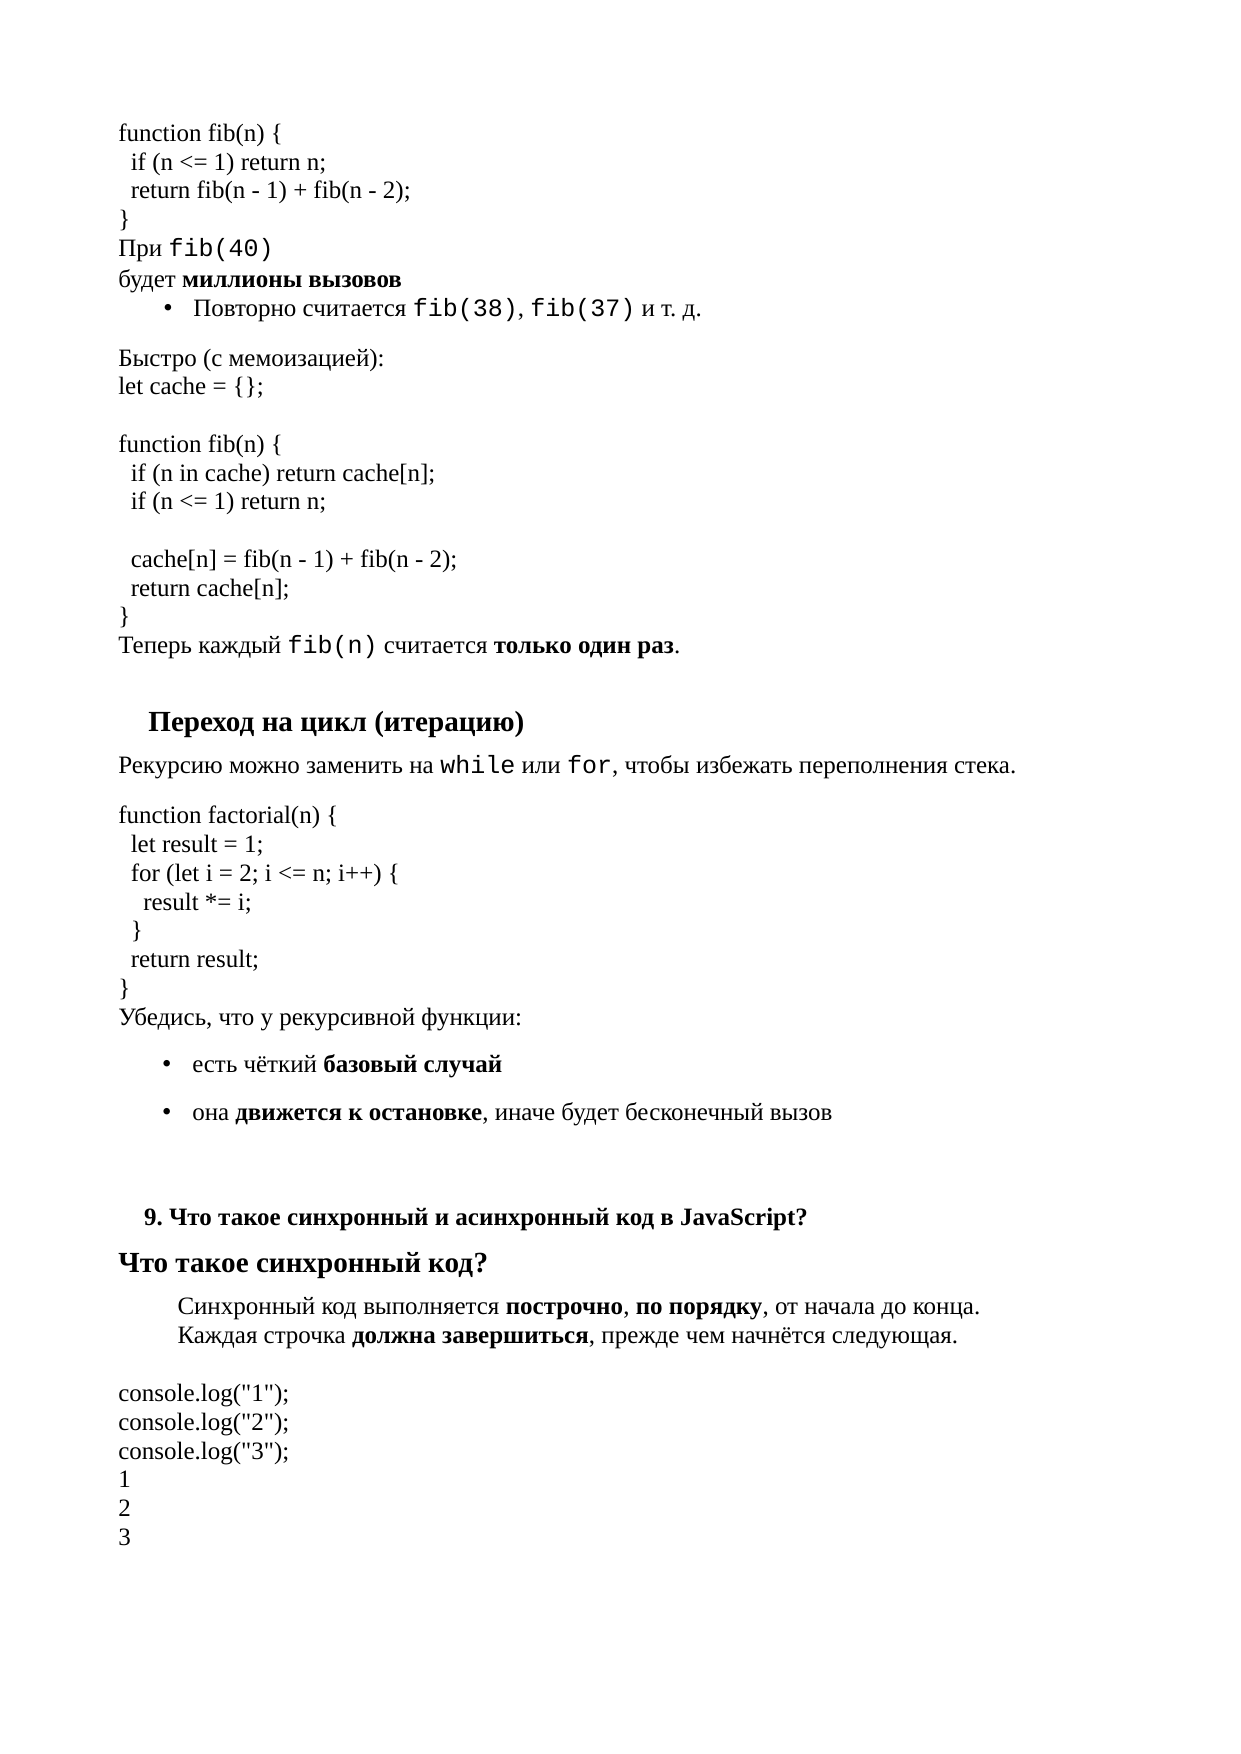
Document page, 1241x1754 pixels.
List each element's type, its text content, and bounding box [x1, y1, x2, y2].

text Быстро (с мемоизацией): [118, 343, 1122, 371]
text 1 [118, 1464, 1122, 1493]
text } [118, 601, 1122, 630]
text function fib(n) { [118, 118, 1122, 147]
text } [118, 915, 1122, 944]
text 🔁 9. Что такое синхронный и асинхронный код в JavaScript? [118, 1202, 1122, 1231]
text return result; [118, 944, 1122, 973]
text 3 [118, 1522, 1122, 1551]
text return fib(n - 1) + fib(n - 2); [118, 176, 1122, 204]
text function fib(n) { [118, 429, 1122, 458]
text 2 [118, 1493, 1122, 1522]
subtitle 🔁 Переход на цикл (итерацию) [118, 704, 1122, 738]
text console.log("2"); [118, 1407, 1122, 1436]
subtitle Что такое синхронный код? [118, 1245, 1122, 1279]
text let result = 1; [118, 829, 1122, 858]
list она движется к остановке, иначе будет бесконечный вызов [162, 1097, 1122, 1126]
text } [118, 973, 1122, 1002]
text if (n <= 1) return n; [118, 147, 1122, 176]
text if (n <= 1) return n; [118, 486, 1122, 515]
text } [118, 204, 1122, 233]
text Теперь каждый fib(n) считается только один раз. [118, 630, 1122, 661]
text Рекурсию можно заменить на while или for, чтобы избежать переполнения стека. [118, 750, 1122, 781]
text console.log("1"); [118, 1378, 1122, 1407]
text function factorial(n) { [118, 800, 1122, 829]
text if (n in cache) return cache[n]; [118, 458, 1122, 486]
text будет миллионы вызовов [118, 264, 1122, 293]
text Синхронный код выполняется построчно, по порядку, от начала до конца. Каждая строчка должна завершиться, прежде чем начнётся следующая. [177, 1291, 1063, 1349]
text let cache = {}; [118, 371, 1122, 400]
list есть чёткий базовый случай [162, 1049, 1122, 1078]
text cache[n] = fib(n - 1) + fib(n - 2); [118, 544, 1122, 573]
text console.log("3"); [118, 1436, 1122, 1464]
text При fib(40) [118, 233, 1122, 264]
text for (let i = 2; i <= n; i++) { [118, 858, 1122, 887]
text result *= i; [118, 887, 1122, 915]
text return cache[n]; [118, 573, 1122, 601]
list Повторно считается fib(38), fib(37) и т. д. [164, 293, 1122, 323]
text Убедись, что у рекурсивной функции: [118, 1002, 1122, 1030]
